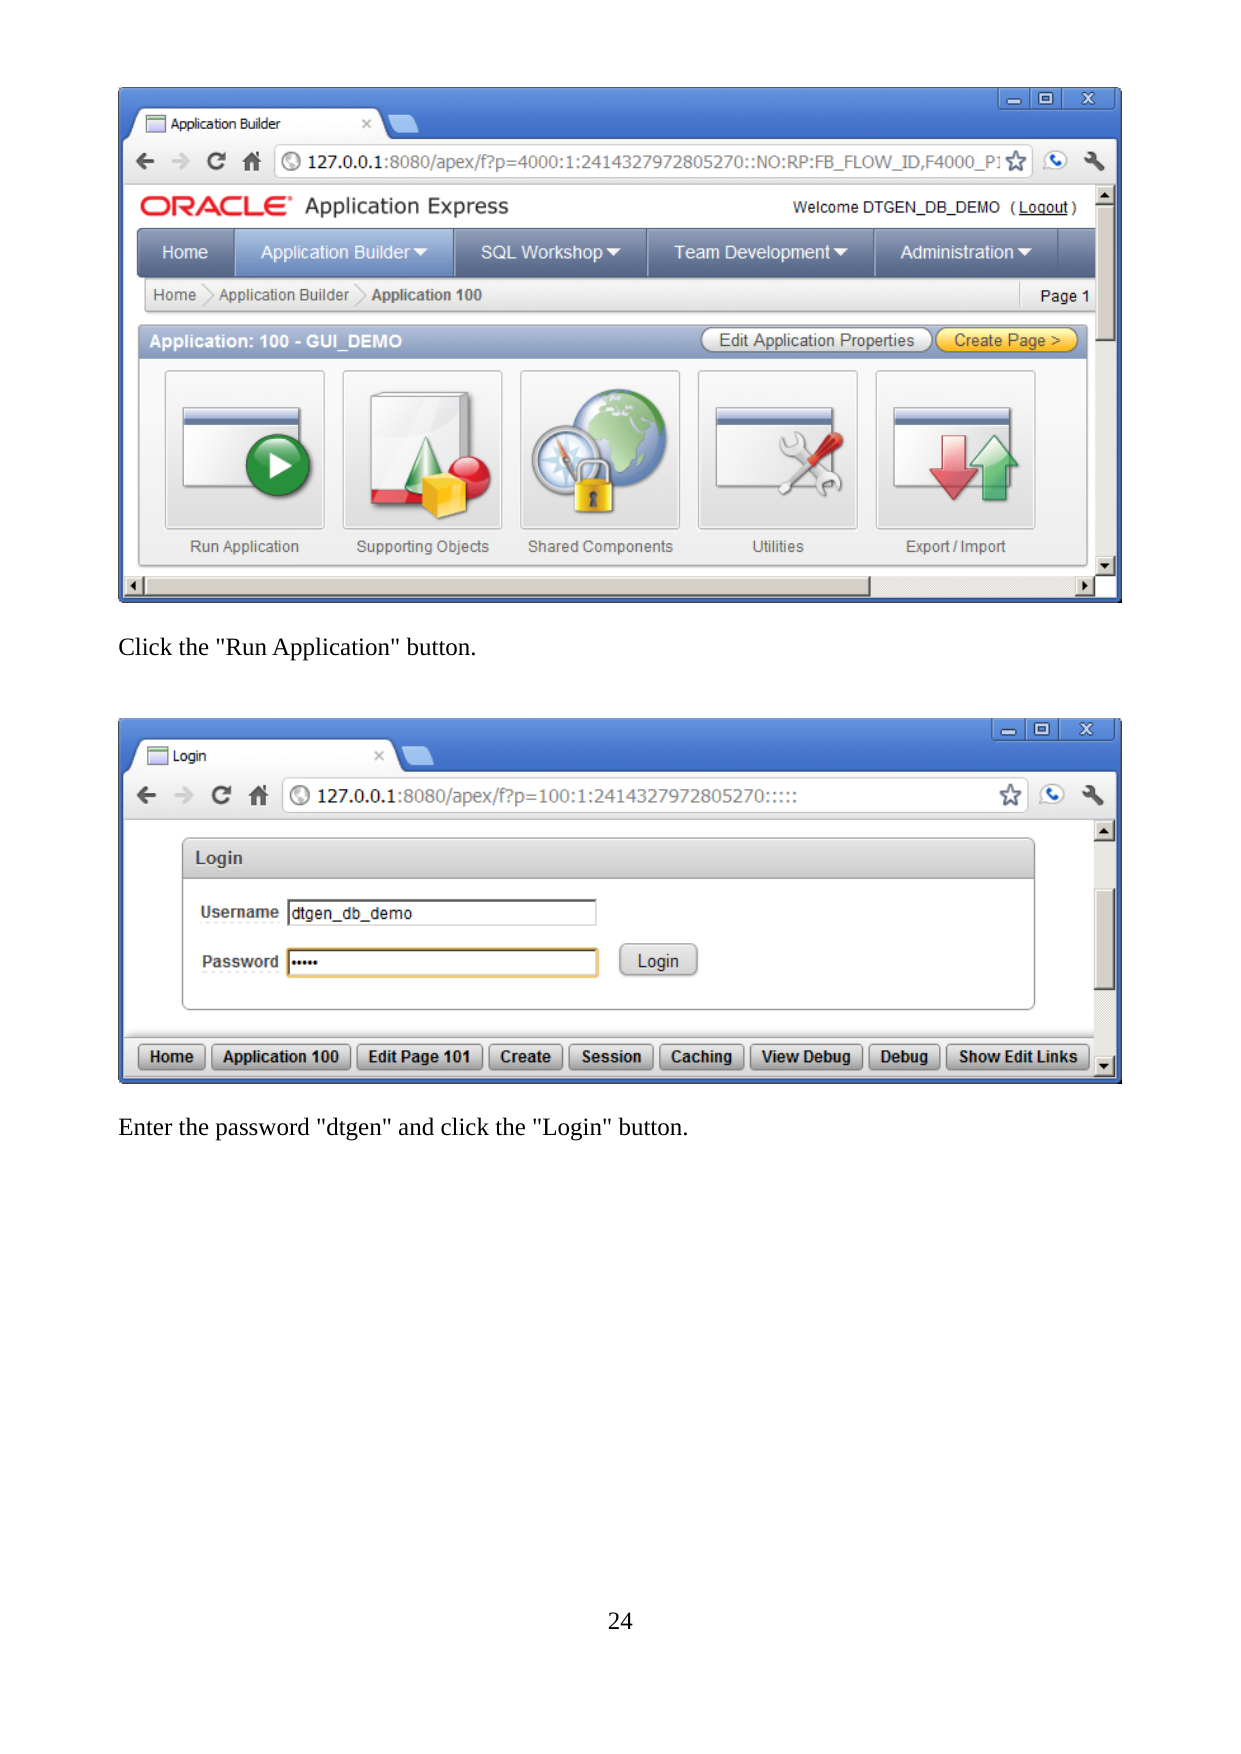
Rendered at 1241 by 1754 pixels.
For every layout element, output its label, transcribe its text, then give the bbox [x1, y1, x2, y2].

picture [118, 87, 1122, 603]
text Enter the password "dtgen" and click the "Login" button. [118, 1112, 1122, 1141]
picture [118, 718, 1122, 1084]
text Click the "Run Application" button. [118, 632, 1122, 661]
